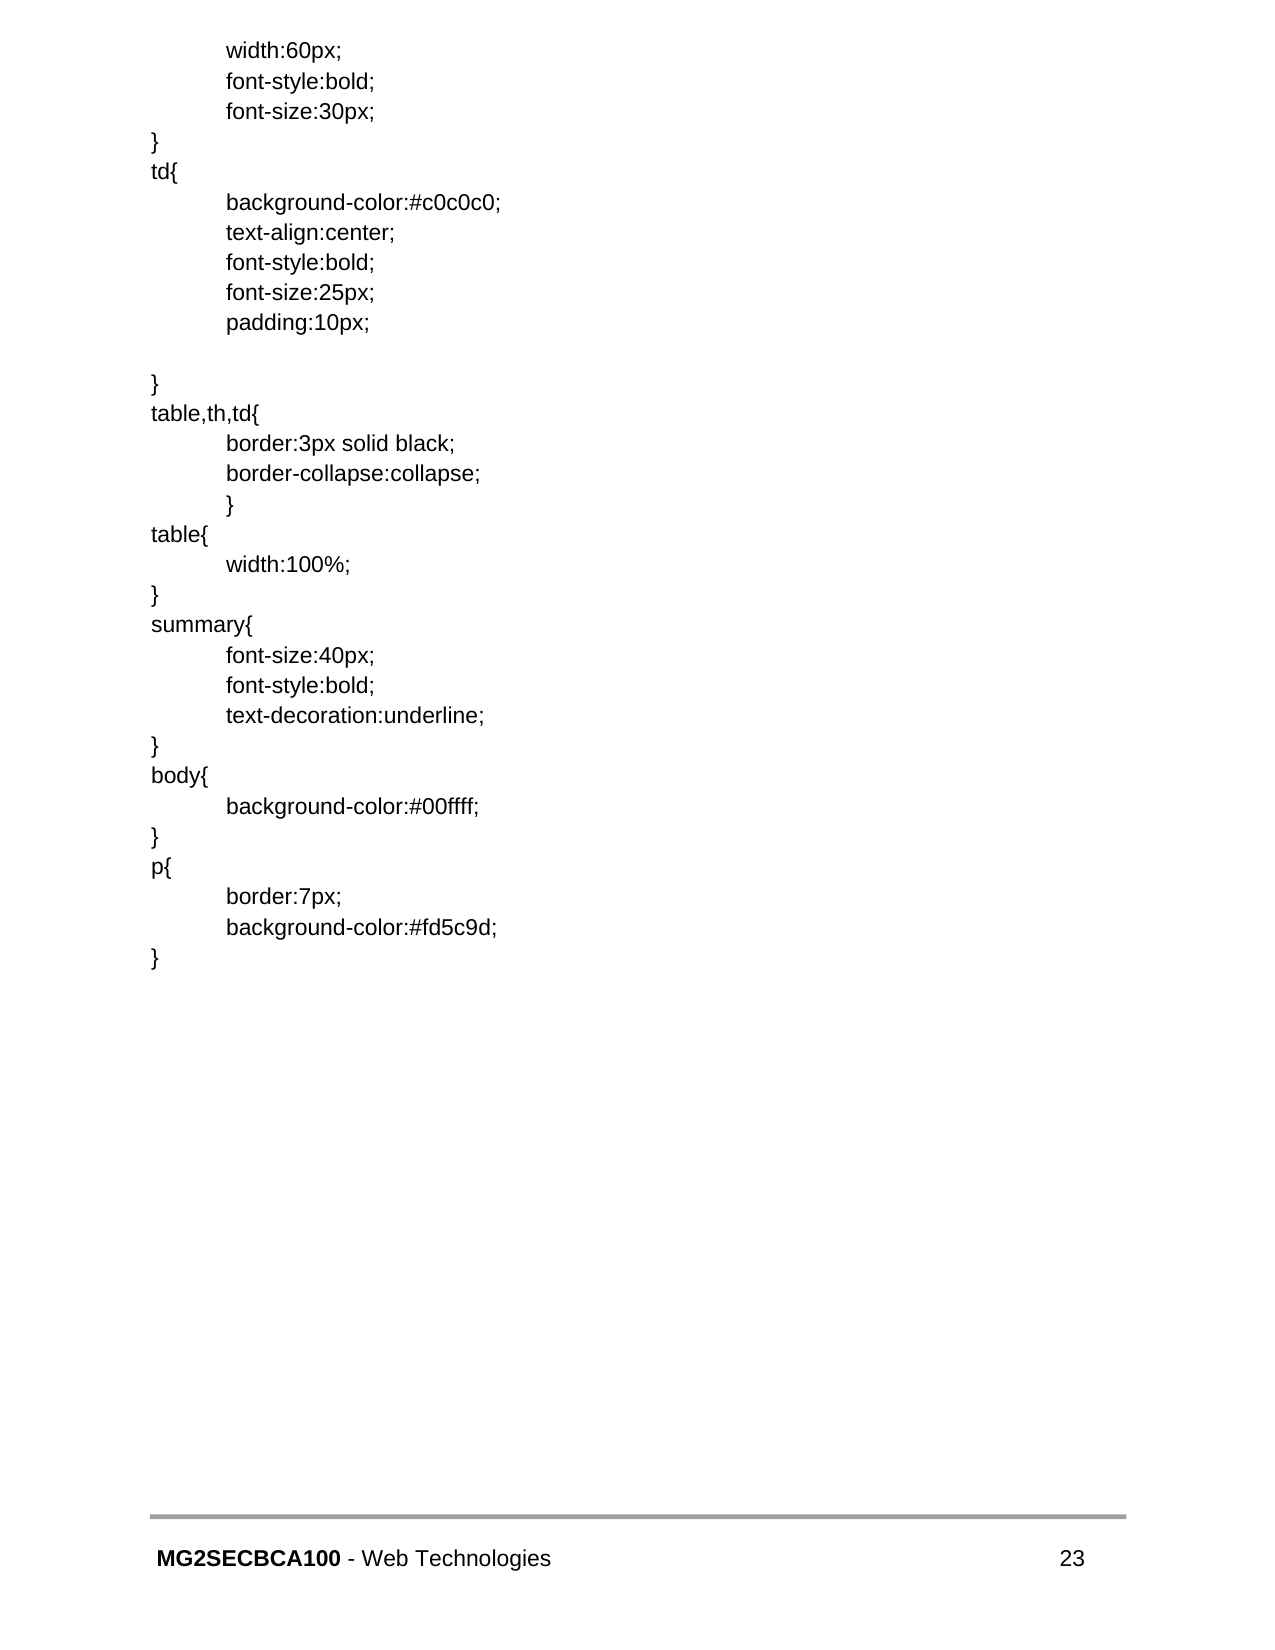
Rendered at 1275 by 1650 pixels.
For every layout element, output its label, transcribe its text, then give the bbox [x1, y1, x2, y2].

table_header width:60px; font-style:bold; font-size:30px; } td{ background-color:#c0c0c0; text-align:center; font-style:bold; font-size:25px; padding:10px; } table,th,td{ border:3px solid black; border-collapse:collapse; } table{ width:100%; } summary{ font-size:40px; font-style:bold; text-decoration:underline; } body{ background-color:#00ffff; } p{ border:7px; background-color:#fd5c9d; } [140, 38, 1110, 1064]
